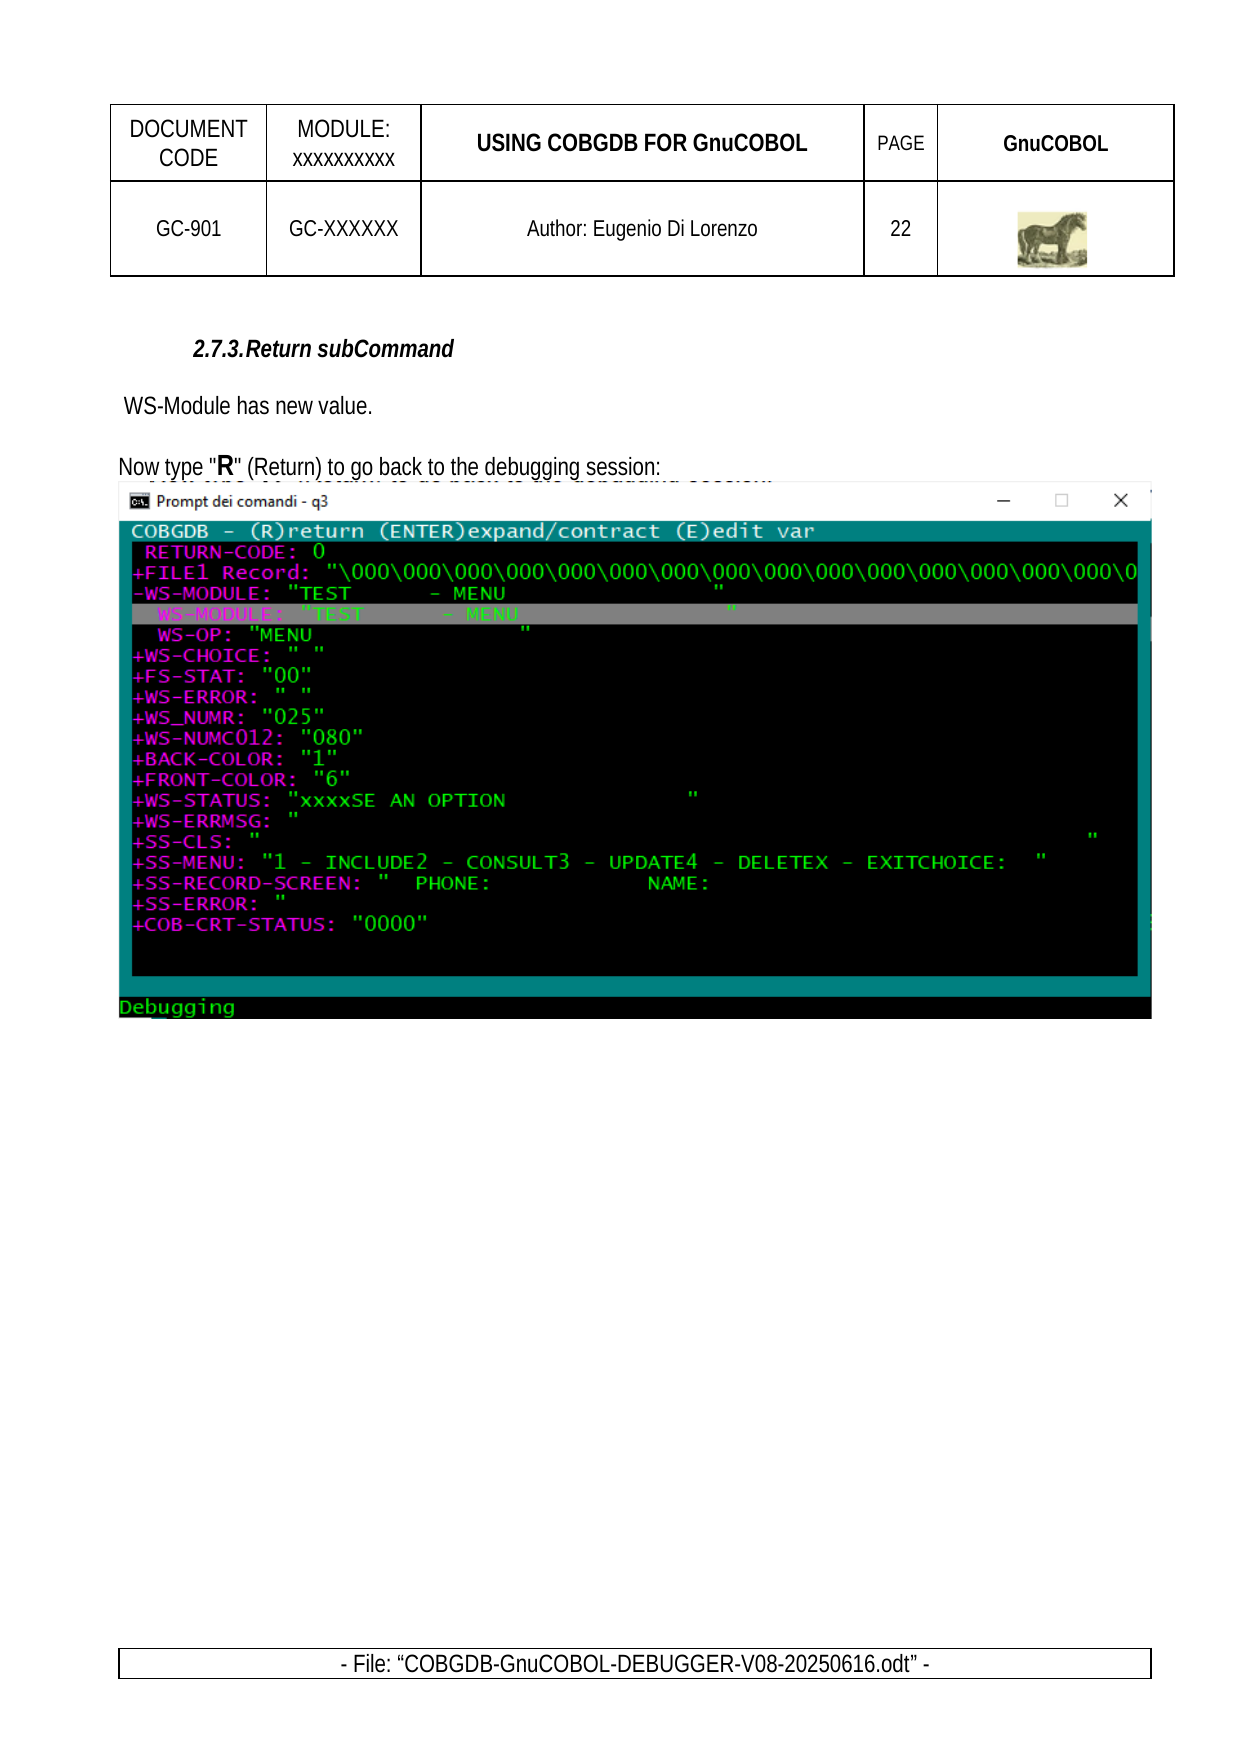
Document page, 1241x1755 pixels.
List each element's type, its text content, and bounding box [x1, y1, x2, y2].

text Now type "R" (Return) to go back to the debugging session: [118, 448, 1152, 481]
subtitle Return subCommand [193, 334, 1152, 362]
text WS-Module has new value. [118, 391, 1152, 420]
